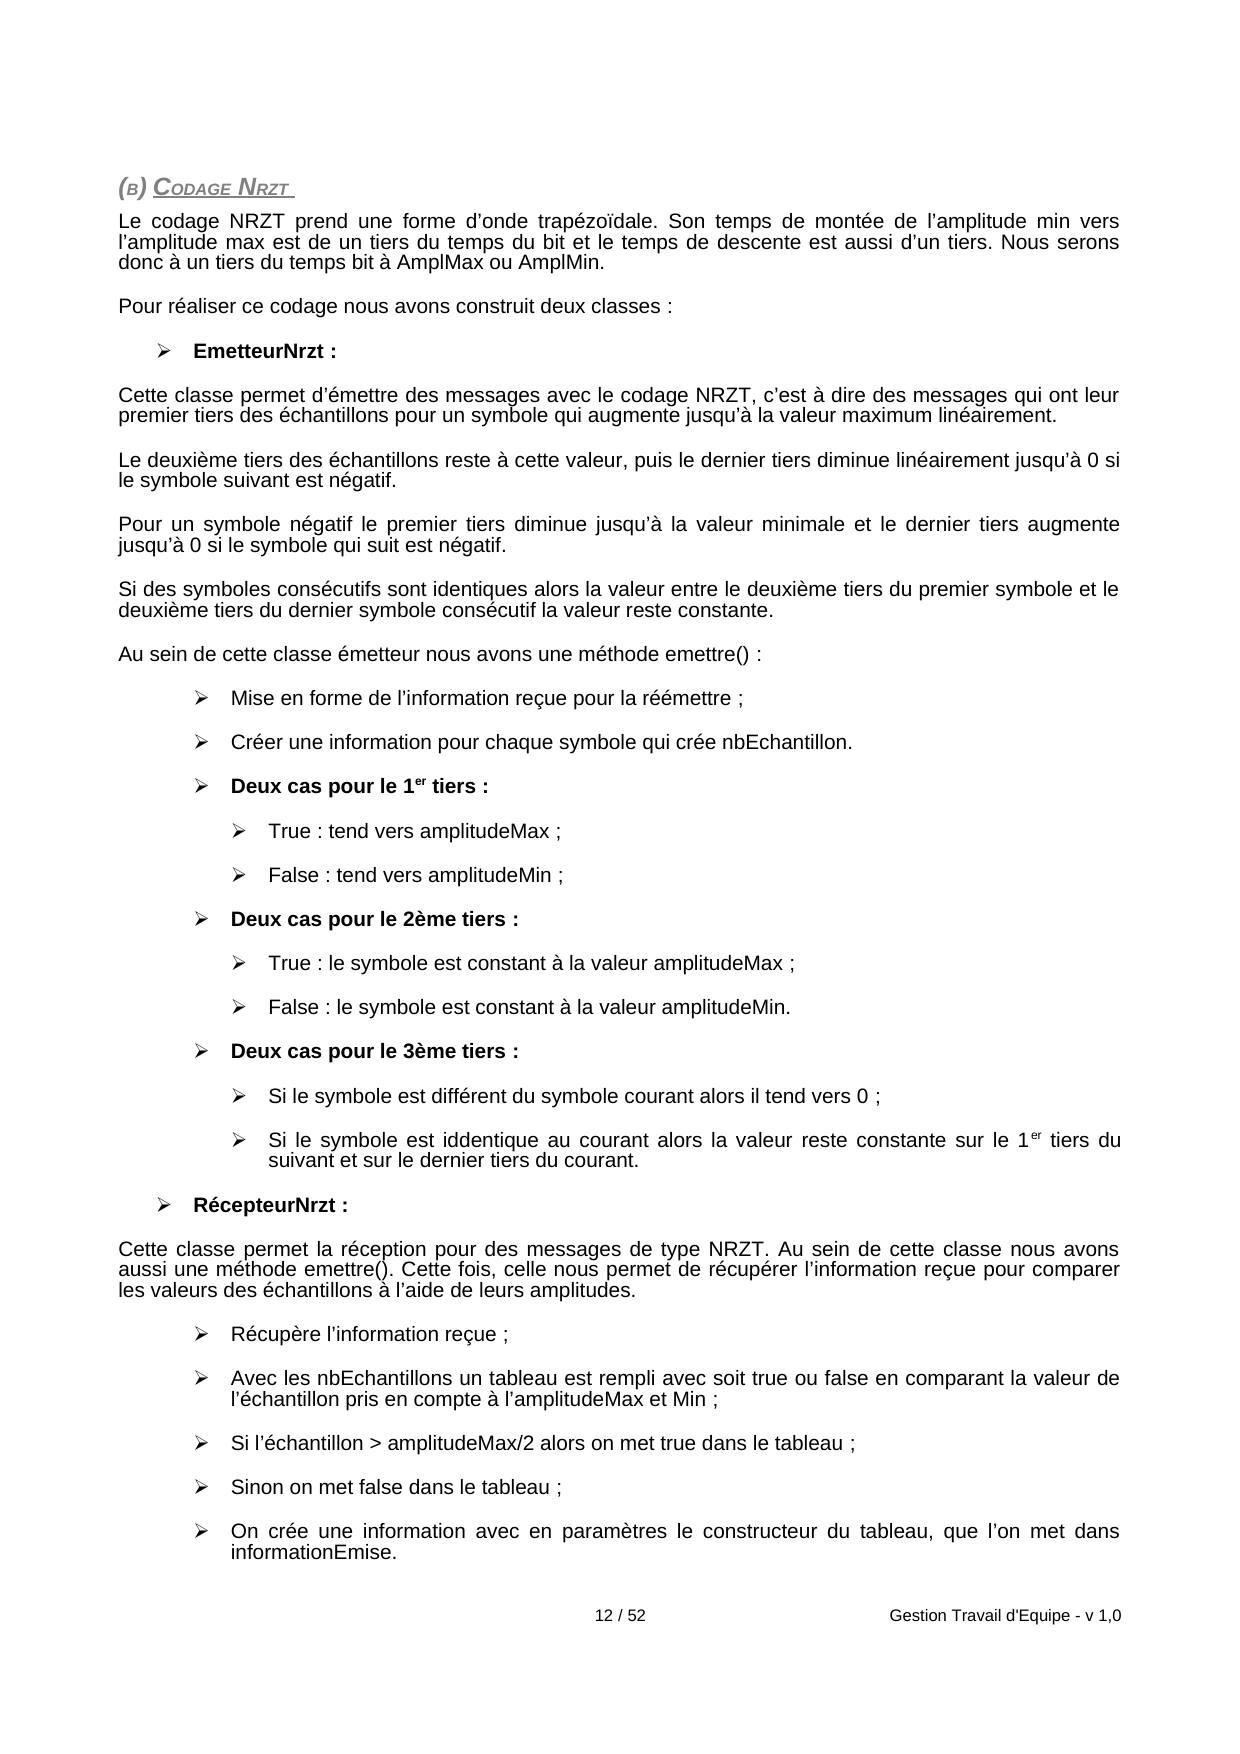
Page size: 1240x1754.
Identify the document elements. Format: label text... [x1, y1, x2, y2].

list True : tend vers amplitudeMax ; [231, 822, 1121, 842]
text Le deuxième tiers des échantillons reste à cette valeur, puis le dernier tiers diminue linéairement jusqu’à 0 si le symbole suivant est négatif. [118, 451, 1121, 492]
list On crée une information avec en paramètres le constructeur du tableau, que l’on met dans informationEmise. [193, 1522, 1121, 1564]
text Cette classe permet d’émettre des messages avec le codage NRZT, c’est à dire des messages qui ont leur premier tiers des échantillons pour un symbole qui augmente jusqu’à la valeur maximum linéairement. [118, 386, 1121, 427]
list Deux cas pour le 1er tiers : [193, 777, 1121, 798]
list RécepteurNrzt : [156, 1196, 1121, 1216]
list False : le symbole est constant à la valeur amplitudeMin. [231, 998, 1121, 1019]
text Pour réaliser ce codage nous avons construit deux classes : [118, 297, 1121, 318]
list False : tend vers amplitudeMin ; [231, 866, 1121, 886]
list Si l’échantillon > amplitudeMax/2 alors on met true dans le tableau ; [193, 1434, 1121, 1455]
subtitle Codage Nrzt [118, 172, 1121, 200]
list Avec les nbEchantillons un tableau est rempli avec soit true ou false en comparant la valeur de l’échantillon pris en compte à l’amplitudeMax et Min ; [193, 1369, 1121, 1411]
list True : le symbole est constant à la valeur amplitudeMax ; [231, 954, 1121, 975]
text Au sein de cette classe émetteur nous avons une méthode emettre() : [118, 645, 1121, 666]
text Le codage NRZT prend une forme d’onde trapézoïdale. Son temps de montée de l’amplitude min vers l’amplitude max est de un tiers du temps du bit et le temps de descente est aussi d’un tiers. Nous serons donc à un tiers du temps bit à AmplMax ou AmplMin. [118, 212, 1121, 274]
list EmetteurNrzt : [156, 342, 1121, 362]
list Deux cas pour le 2ème tiers : [193, 910, 1121, 931]
list Si le symbole est différent du symbole courant alors il tend vers 0 ; [231, 1087, 1121, 1107]
text Si des symboles consécutifs sont identiques alors la valeur entre le deuxième tiers du premier symbole et le deuxième tiers du dernier symbole consécutif la valeur reste constante. [118, 580, 1121, 621]
list Deux cas pour le 3ème tiers : [193, 1042, 1121, 1063]
list Si le symbole est iddentique au courant alors la valeur reste constante sur le 1er tiers du suivant et sur le dernier tiers du courant. [231, 1131, 1121, 1172]
list Sinon on met false dans le tableau ; [193, 1478, 1121, 1499]
list Créer une information pour chaque symbole qui crée nbEchantillon. [193, 733, 1121, 754]
text Pour un symbole négatif le premier tiers diminue jusqu’à la valeur minimale et le dernier tiers augmente jusqu’à 0 si le symbole qui suit est négatif. [118, 515, 1121, 557]
list Mise en forme de l’information reçue pour la réémettre ; [193, 689, 1121, 710]
text Cette classe permet la réception pour des messages de type NRZT. Au sein de cette classe nous avons aussi une méthode emettre(). Cette fois, celle nous permet de récupérer l’information reçue pour comparer les valeurs des échantillons à l’aide de leurs amplitudes. [118, 1240, 1121, 1302]
list Récupère l’information reçue ; [193, 1325, 1121, 1346]
